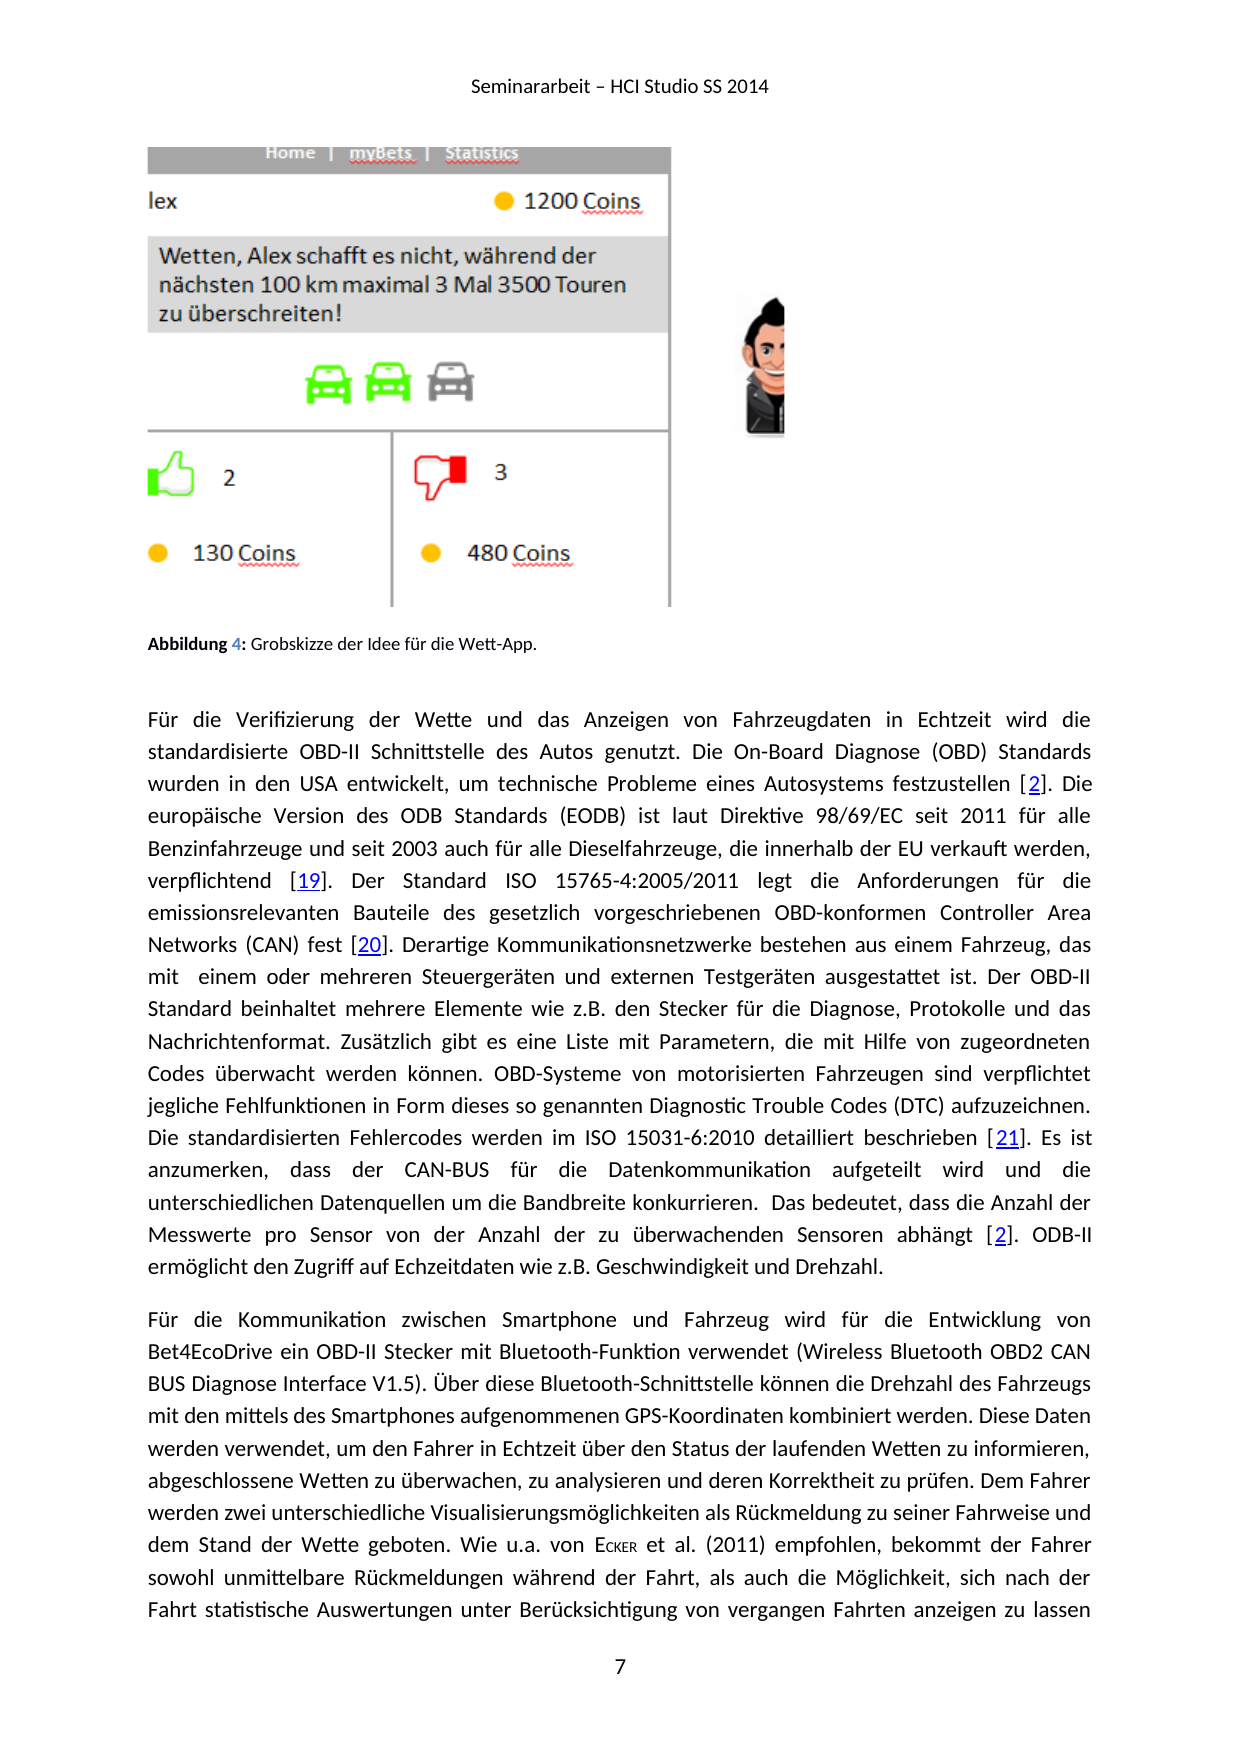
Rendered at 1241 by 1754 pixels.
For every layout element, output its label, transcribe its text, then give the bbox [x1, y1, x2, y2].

text Für die Kommunikation zwischen Smartphone und Fahrzeug wird für die Entwicklung von Bet4EcoDrive ein OBD-II Stecker mit Bluetooth-Funktion verwendet (Wireless Bluetooth OBD2 CAN BUS Diagnose Interface V1.5). Über diese Bluetooth-Schnittstelle können die Drehzahl des Fahrzeugs mit den mittels des Smartphones aufgenommenen GPS-Koordinaten kombiniert werden. Diese Daten werden verwendet, um den Fahrer in Echtzeit über den Status der laufenden Wetten zu informieren, abgeschlossene Wetten zu überwachen, zu analysieren und deren Korrektheit zu prüfen. Dem Fahrer werden zwei unterschiedliche Visualisierungsmöglichkeiten als Rückmeldung zu seiner Fahrweise und dem Stand der Wette geboten. Wie u.a. von Ecker et al. (2011) empfohlen, bekommt der Fahrer sowohl unmittelbare Rückmeldungen während der Fahrt, als auch die Möglichkeit, sich nach der Fahrt statistische Auswertungen unter Berücksichtigung von vergangen Fahrten anzeigen zu lassen [148, 1305, 1093, 1623]
picture [147, 147, 785, 607]
text Abbildung 4: Grobskizze der Idee für die Wett-App. [148, 632, 1093, 655]
text Für die Verifizierung der Wette und das Anzeigen von Fahrzeugdaten in Echtzeit wird die standardisierte OBD-II Schnittstelle des Autos genutzt. Die On-Board Diagnose (OBD) Standards wurden in den USA entwickelt, um technische Probleme eines Autosystems festzustellen [2]. Die europäische Version des ODB Standards (EODB) ist laut Direktive 98/69/EC seit 2011 für alle Benzinfahrzeuge und seit 2003 auch für alle Dieselfahrzeuge, die innerhalb der EU verkauft werden, verpflichtend [19]. Der Standard ISO 15765-4:2005/2011 legt die Anforderungen für die emissionsrelevanten Bauteile des gesetzlich vorgeschriebenen OBD-konformen Controller Area Networks (CAN) fest [20]. Derartige Kommunikationsnetzwerke bestehen aus einem Fahrzeug, das mit einem oder mehreren Steuergeräten und externen Testgeräten ausgestattet ist. Der OBD-II Standard beinhaltet mehrere Elemente wie z.B. den Stecker für die Diagnose, Protokolle und das Nachrichtenformat. Zusätzlich gibt es eine Liste mit Parametern, die mit Hilfe von zugeordneten Codes überwacht werden können. OBD-Systeme von motorisierten Fahrzeugen sind verpflichtet jegliche Fehlfunktionen in Form dieses so genannten Diagnostic Trouble Codes (DTC) aufzuzeichnen. Die standardisierten Fehlercodes werden im ISO 15031-6:2010 detailliert beschrieben [21]. Es ist anzumerken, dass der CAN-BUS für die Datenkommunikation aufgeteilt wird und die unterschiedlichen Datenquellen um die Bandbreite konkurrieren. Das bedeutet, dass die Anzahl der Messwerte pro Sensor von der Anzahl der zu überwachenden Sensoren abhängt [2]. ODB-II ermöglicht den Zugriff auf Echzeitdaten wie z.B. Geschwindigkeit und Drehzahl. [148, 705, 1093, 1280]
